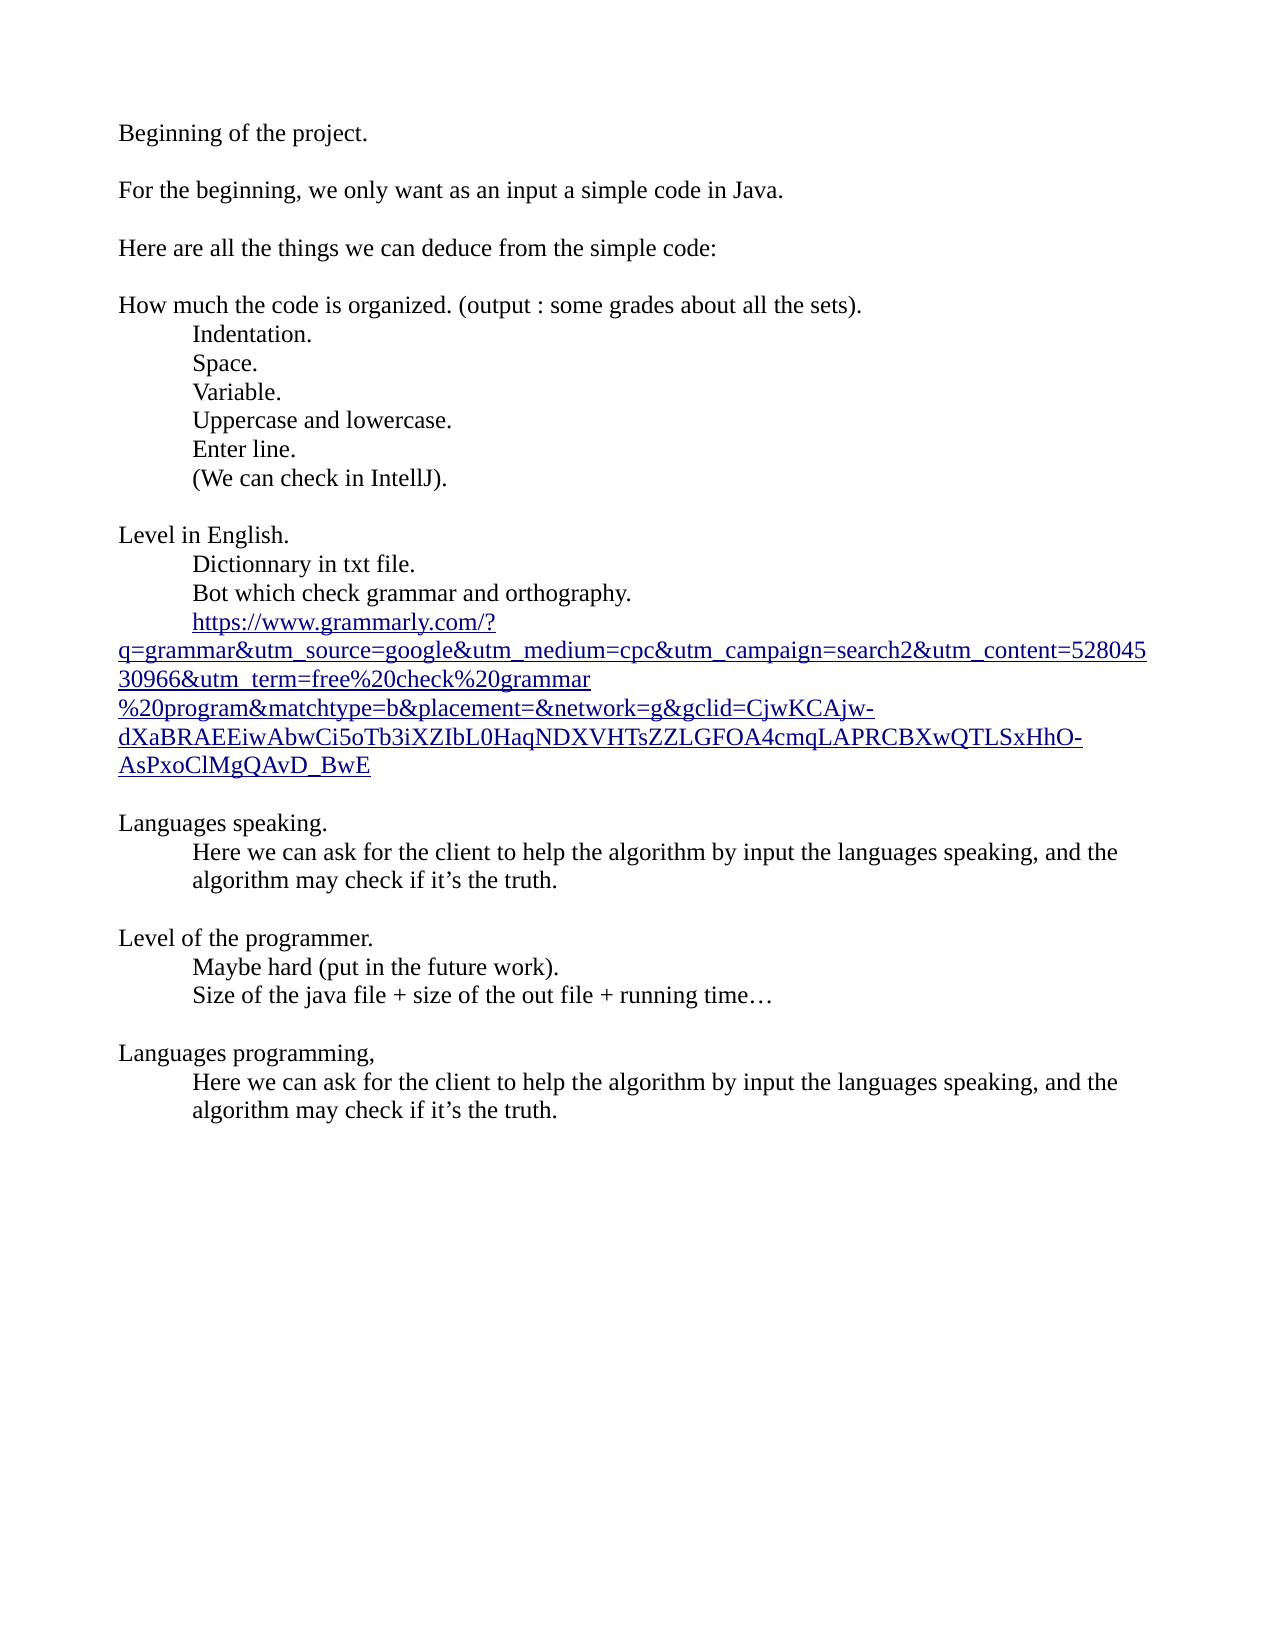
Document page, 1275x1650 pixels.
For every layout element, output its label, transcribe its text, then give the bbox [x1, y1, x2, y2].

text Uppercase and lowercase. [118, 406, 1157, 434]
text Indentation. [118, 319, 1157, 348]
text Space. [118, 348, 1157, 377]
text Level of the programmer. [118, 923, 1157, 952]
text Dictionnary in txt file. [118, 549, 1157, 578]
text Bot which check grammar and orthography. [118, 578, 1157, 607]
text How much the code is organized. (output : some grades about all the sets). [118, 291, 1157, 319]
text Size of the java file + size of the out file + running time… [118, 981, 1157, 1009]
text Here we can ask for the client to help the algorithm by input the languages speaking, and the algorithm may check if it’s the truth. [118, 837, 1157, 894]
text Languages programming, [118, 1038, 1157, 1067]
text Languages speaking. [118, 808, 1157, 837]
text Variable. [118, 377, 1157, 406]
text Maybe hard (put in the future work). [118, 952, 1157, 981]
text Beginning of the project. [118, 118, 1157, 147]
text For the beginning, we only want as an input a simple code in Java. [118, 176, 1157, 204]
text (We can check in IntellJ). [118, 463, 1157, 492]
text Here we can ask for the client to help the algorithm by input the languages speaking, and the algorithm may check if it’s the truth. [118, 1067, 1157, 1124]
text https://www.grammarly.com/?q=grammar&utm_source=google&utm_medium=cpc&utm_campaign=search2&utm_content=52804530966&utm_term=free%20check%20grammar%20program&matchtype=b&placement=&network=g&gclid=CjwKCAjw-dXaBRAEEiwAbwCi5oTb3iXZIbL0HaqNDXVHTsZZLGFOA4cmqLAPRCBXwQTLSxHhO-AsPxoClMgQAvD_BwE [118, 607, 1157, 779]
text Level in English. [118, 521, 1157, 549]
text Enter line. [118, 434, 1157, 463]
text Here are all the things we can deduce from the simple code: [118, 233, 1157, 262]
